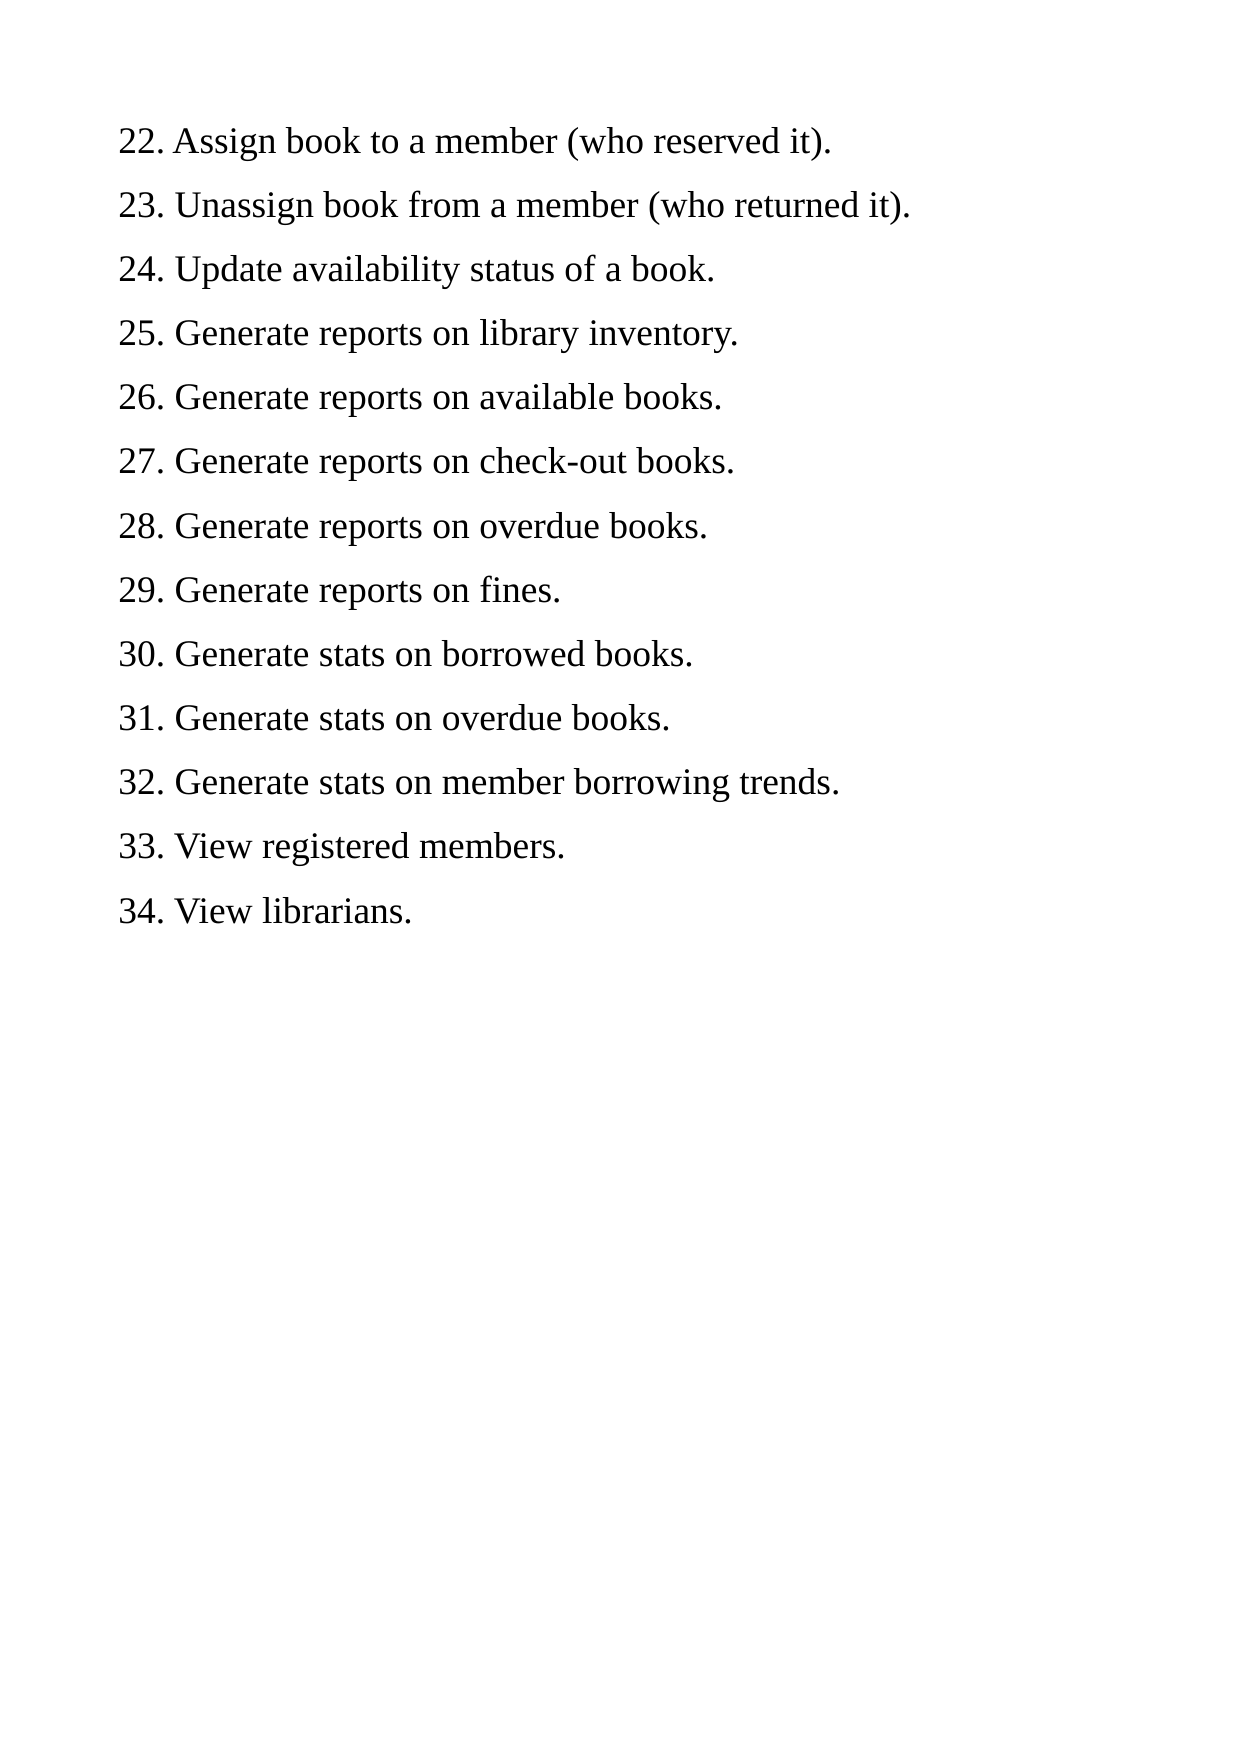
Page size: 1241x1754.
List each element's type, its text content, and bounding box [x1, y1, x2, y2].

text 32. Generate stats on member borrowing trends. [118, 760, 1122, 803]
text 26. Generate reports on available books. [118, 375, 1122, 418]
text 27. Generate reports on check-out books. [118, 439, 1122, 482]
text 30. Generate stats on borrowed books. [118, 631, 1122, 674]
text 28. Generate reports on overdue books. [118, 503, 1122, 546]
text 31. Generate stats on overdue books. [118, 696, 1122, 739]
text 34. View librarians. [118, 888, 1122, 931]
text 22. Assign book to a member (who reserved it). [118, 118, 1122, 161]
text 29. Generate reports on fines. [118, 567, 1122, 610]
text 24. Update availability status of a book. [118, 246, 1122, 289]
text 33. View registered members. [118, 824, 1122, 867]
text 23. Unassign book from a member (who returned it). [118, 182, 1122, 225]
text 25. Generate reports on library inventory. [118, 311, 1122, 354]
